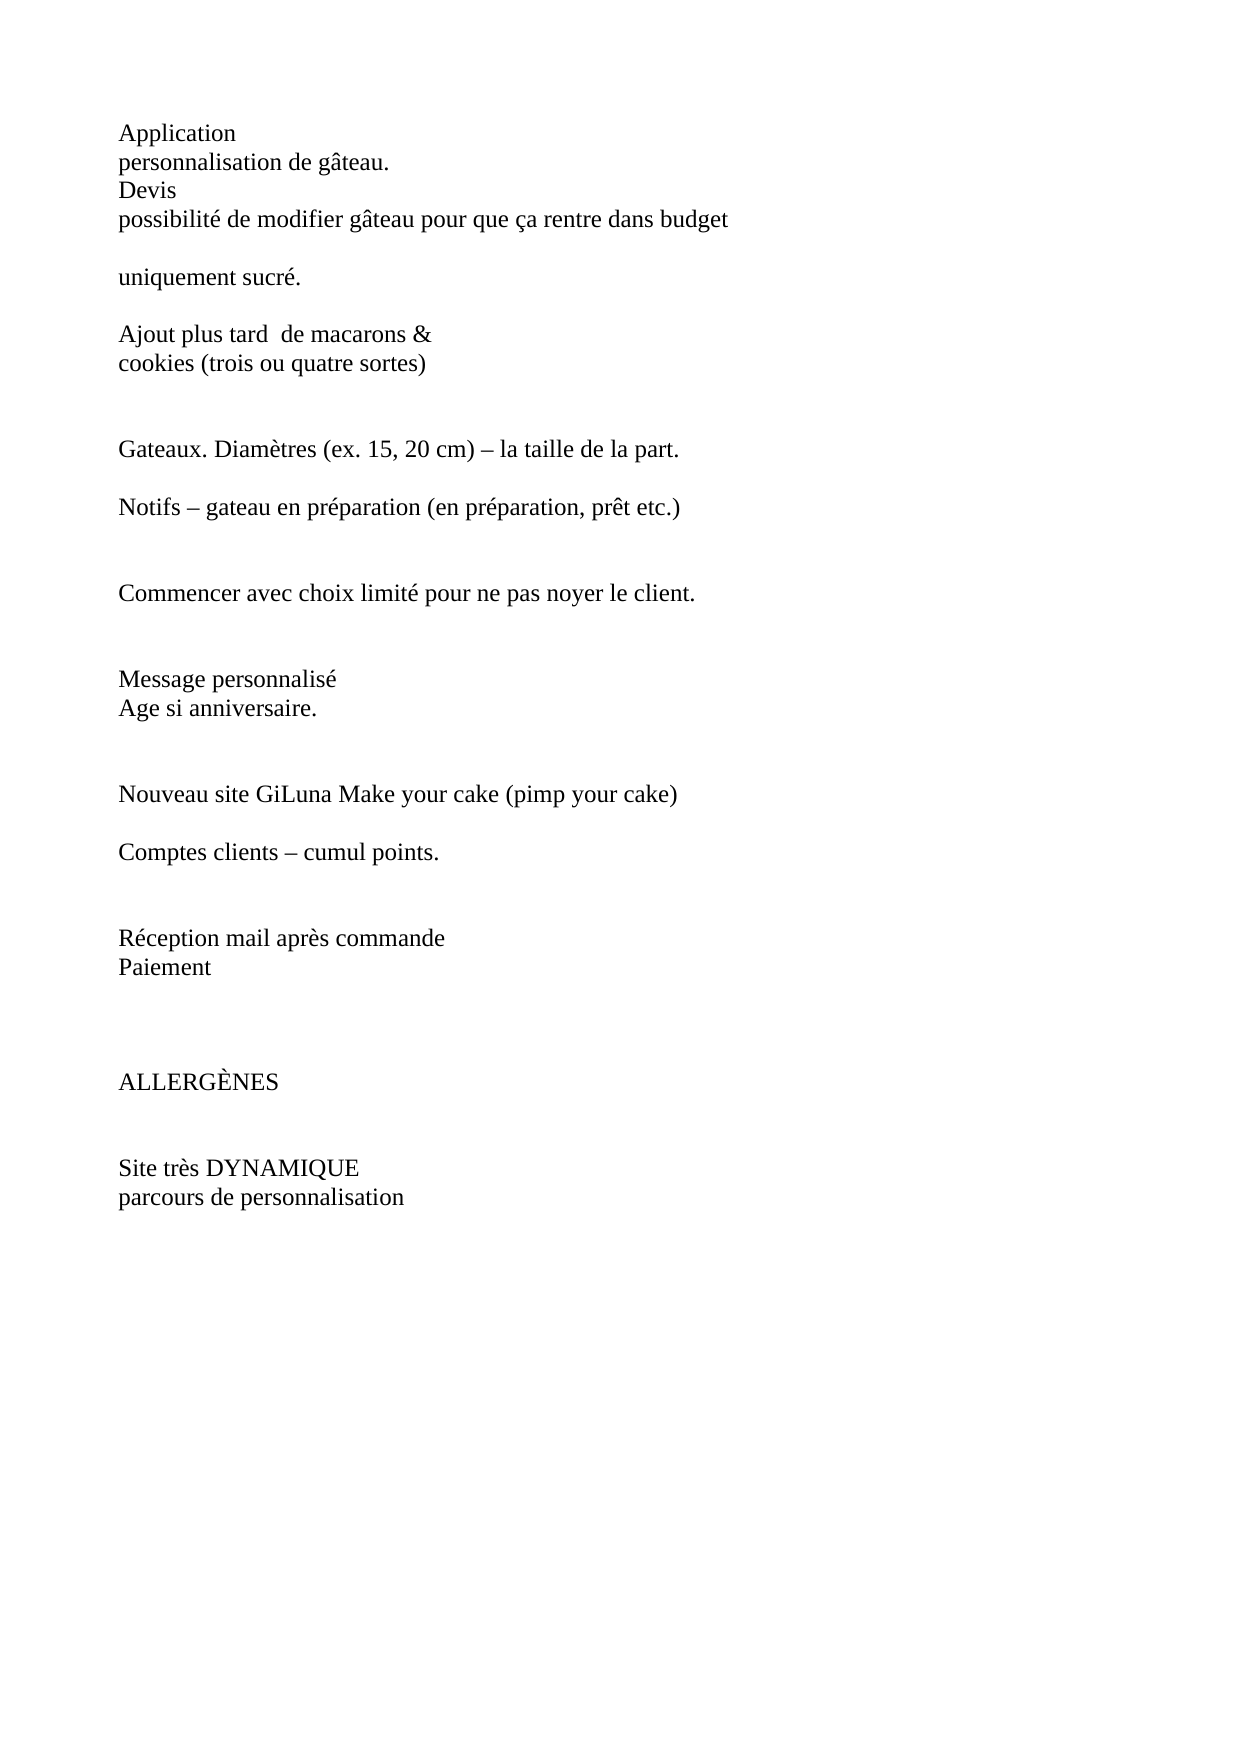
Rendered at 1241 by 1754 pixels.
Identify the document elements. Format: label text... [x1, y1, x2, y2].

text Devis [118, 176, 1122, 204]
text cookies (trois ou quatre sortes) [118, 348, 1122, 377]
text Notifs – gateau en préparation (en préparation, prêt etc.) [118, 492, 1122, 521]
text Age si anniversaire. [118, 693, 1122, 722]
text Application [118, 118, 1122, 147]
text uniquement sucré. [118, 262, 1122, 291]
text parcours de personnalisation [118, 1182, 1122, 1211]
text Commencer avec choix limité pour ne pas noyer le client. [118, 578, 1122, 607]
text Paiement [118, 952, 1122, 981]
text possibilité de modifier gâteau pour que ça rentre dans budget [118, 204, 1122, 233]
text Réception mail après commande [118, 923, 1122, 952]
text Message personnalisé [118, 664, 1122, 693]
text ALLERGÈNES [118, 1067, 1122, 1096]
text Site très DYNAMIQUE [118, 1153, 1122, 1182]
text Ajout plus tard de macarons & [118, 319, 1122, 348]
text Nouveau site GiLuna Make your cake (pimp your cake) [118, 779, 1122, 808]
text Gateaux. Diamètres (ex. 15, 20 cm) – la taille de la part. [118, 434, 1122, 463]
text personnalisation de gâteau. [118, 147, 1122, 176]
text Comptes clients – cumul points. [118, 837, 1122, 866]
